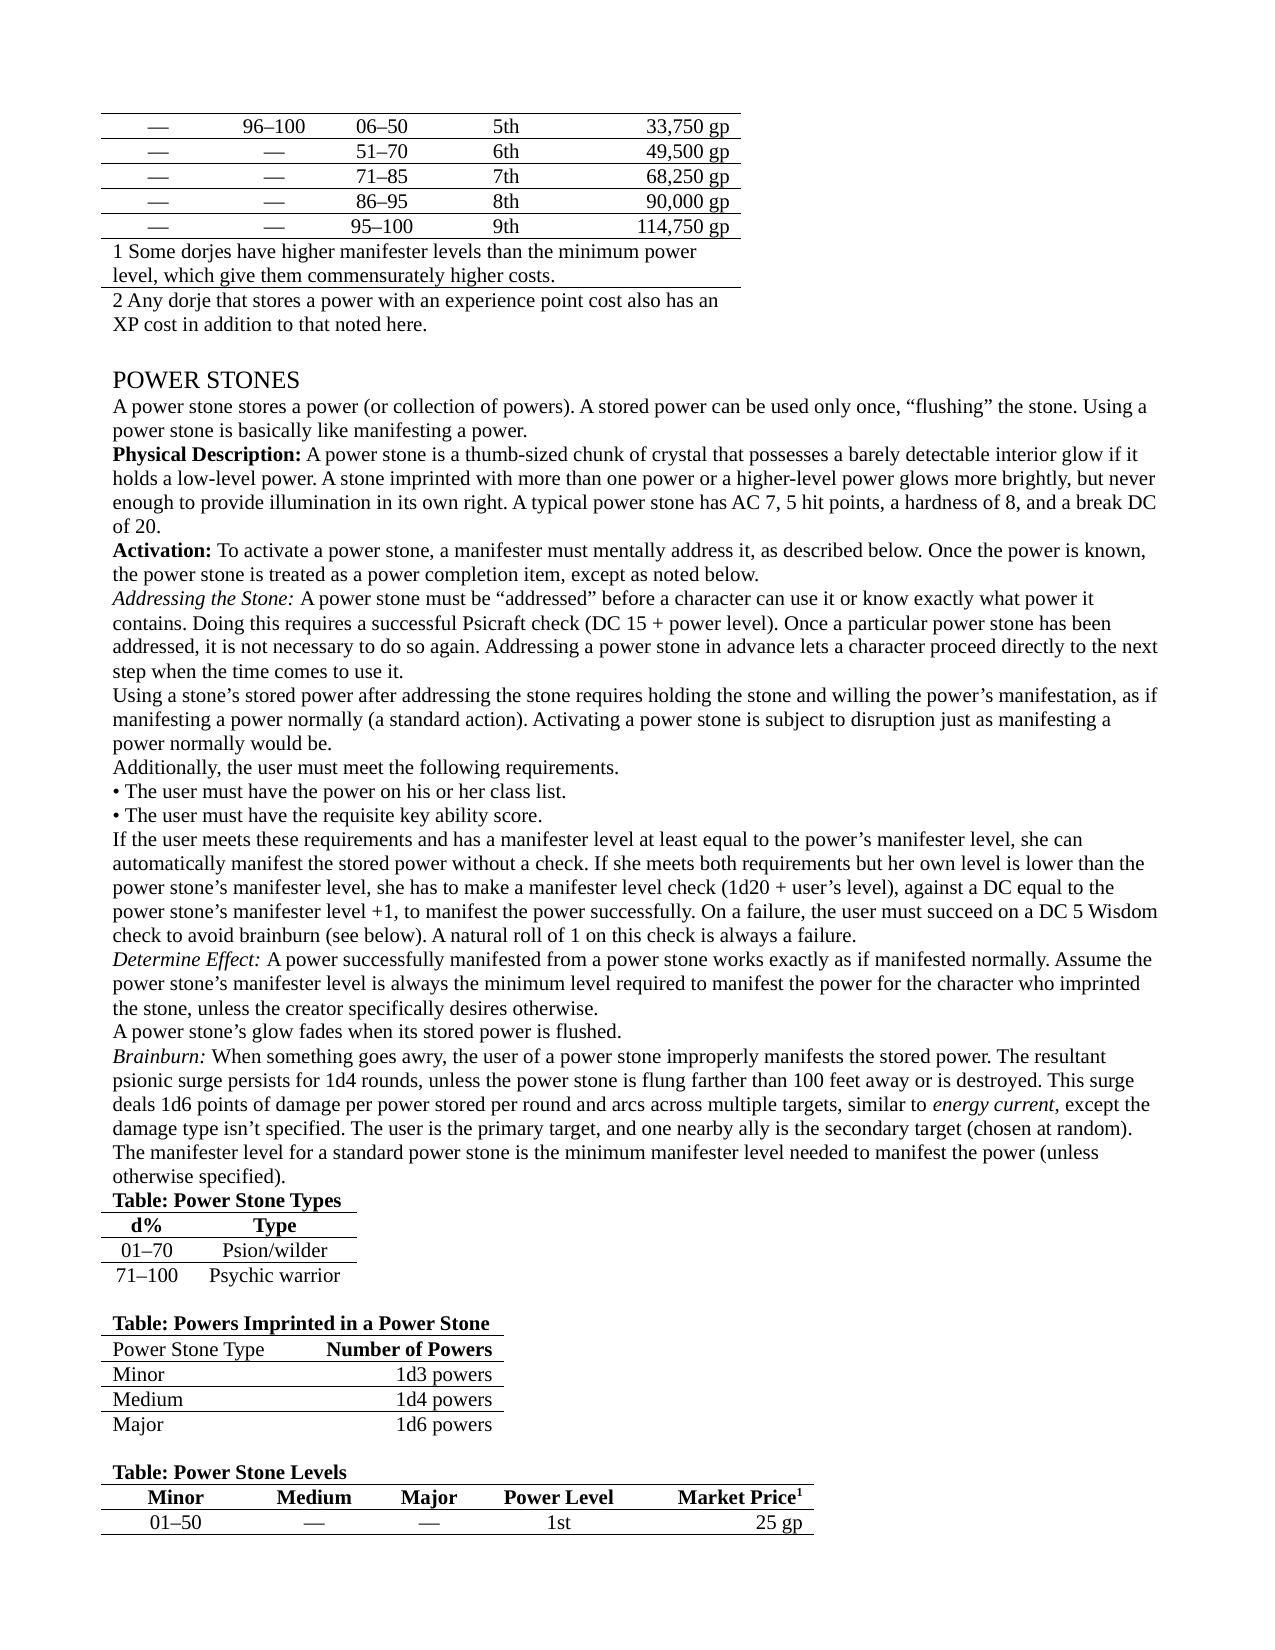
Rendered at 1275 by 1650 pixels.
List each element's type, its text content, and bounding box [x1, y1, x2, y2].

table_cell 7th [431, 164, 581, 188]
table_cell Minor [101, 1485, 250, 1509]
text • The user must have the requisite key ability score. [112, 803, 1162, 827]
text Addressing the Stone: A power stone must be “addressed” before a character can use it or know exactly what power it contains. Doing this requires a successful Psicraft check (DC 15 + power level). Once a particular power stone has been addressed, it is not necessary to do so again. Addressing a power stone in advance lets a character proceed directly to the next step when the time comes to use it. [112, 586, 1162, 683]
table_cell 8th [431, 189, 581, 213]
table_cell Number of Powers [300, 1336, 503, 1361]
table_cell 06–50 [333, 114, 431, 138]
text Activation: To activate a power stone, a manifester must mentally address it, as described below. Once the power is known, the power stone is treated as a power completion item, except as noted below. [112, 538, 1162, 586]
table_cell Major [378, 1485, 479, 1509]
table_cell 2 Any dorje that stores a power with an experience point cost also has an XP cost in addition to that noted here. [101, 288, 741, 336]
table_cell 49,500 gp [581, 139, 741, 163]
table_cell 1st [479, 1510, 638, 1534]
table_cell d% [101, 1213, 192, 1237]
table_cell 25 gp [638, 1510, 813, 1534]
table_cell 114,750 gp [581, 214, 741, 238]
table_cell — [101, 164, 215, 188]
table_cell — [215, 214, 333, 238]
table_cell — [215, 164, 333, 188]
table_cell 86–95 [333, 189, 431, 213]
table_cell — [101, 214, 215, 238]
table_cell 6th [431, 139, 581, 163]
table_cell Type [192, 1213, 357, 1237]
text Brainburn: When something goes awry, the user of a power stone improperly manifests the stored power. The resultant psionic surge persists for 1d4 rounds, unless the power stone is flung farther than 100 feet away or is destroyed. This surge deals 1d6 points of damage per power stored per round and arcs across multiple targets, similar to energy current, except the damage type isn’t specified. The user is the primary target, and one nearby ally is the secondary target (chosen at random). [112, 1043, 1162, 1140]
table_cell — [215, 189, 333, 213]
text • The user must have the power on his or her class list. [112, 779, 1162, 803]
table_cell 90,000 gp [581, 189, 741, 213]
table_cell — [250, 1510, 378, 1534]
table_cell 68,250 gp [581, 164, 741, 188]
table_cell Minor [101, 1362, 300, 1386]
table_cell 33,750 gp [581, 114, 741, 138]
table_header Table: Powers Imprinted in a Power Stone [101, 1311, 503, 1335]
table_cell — [101, 114, 215, 138]
table_cell 1d6 powers [300, 1412, 503, 1436]
table_cell — [101, 189, 215, 213]
table_cell 1 Some dorjes have higher manifester levels than the minimum power level, which give them commensurately higher costs. [101, 239, 741, 287]
table_cell Medium [250, 1485, 378, 1509]
table_cell 9th [431, 214, 581, 238]
table_cell — [101, 139, 215, 163]
table_cell 95–100 [333, 214, 431, 238]
text POWER STONES [112, 365, 1162, 394]
table_cell — [215, 139, 333, 163]
table_cell Market Price1 [638, 1485, 813, 1509]
table_cell Power Stone Type [101, 1336, 300, 1361]
text The manifester level for a standard power stone is the minimum manifester level needed to manifest the power (unless otherwise specified). [112, 1140, 1162, 1188]
text Using a stone’s stored power after addressing the stone requires holding the stone and willing the power’s manifestation, as if manifesting a power normally (a standard action). Activating a power stone is subject to disruption just as manifesting a power normally would be. [112, 683, 1162, 755]
table_cell Power Level [479, 1485, 638, 1509]
text A power stone’s glow fades when its stored power is flushed. [112, 1019, 1162, 1043]
table_cell 71–100 [101, 1263, 192, 1287]
text A power stone stores a power (or collection of powers). A stored power can be used only once, “flushing” the stone. Using a power stone is basically like manifesting a power. [112, 394, 1162, 442]
table_cell Medium [101, 1387, 300, 1411]
text If the user meets these requirements and has a manifester level at least equal to the power’s manifester level, she can automatically manifest the stored power without a check. If she meets both requirements but her own level is lower than the power stone’s manifester level, she has to make a manifester level check (1d20 + user’s level), against a DC equal to the power stone’s manifester level +1, to manifest the power successfully. On a failure, the user must succeed on a DC 5 Wisdom check to avoid brainburn (see below). A natural roll of 1 on this check is always a failure. [112, 827, 1162, 947]
table_cell Psion/wilder [192, 1238, 357, 1262]
table_cell — [378, 1510, 479, 1534]
table_cell 71–85 [333, 164, 431, 188]
text Physical Description: A power stone is a thumb-sized chunk of crystal that possesses a barely detectable interior glow if it holds a low-level power. A stone imprinted with more than one power or a higher-level power glows more brightly, but never enough to provide illumination in its own right. A typical power stone has AC 7, 5 hit points, a hardness of 8, and a break DC of 20. [112, 442, 1162, 538]
table_cell 1d3 powers [300, 1362, 503, 1386]
table_cell 5th [431, 114, 581, 138]
table_cell 51–70 [333, 139, 431, 163]
table_cell 96–100 [215, 114, 333, 138]
table_cell 01–70 [101, 1238, 192, 1262]
text Determine Effect: A power successfully manifested from a power stone works exactly as if manifested normally. Assume the power stone’s manifester level is always the minimum level required to manifest the power for the character who imprinted the stone, unless the creator specifically desires otherwise. [112, 947, 1162, 1019]
text Additionally, the user must meet the following requirements. [112, 755, 1162, 779]
table_header Table: Power Stone Types [101, 1188, 357, 1212]
table_header Table: Power Stone Levels [101, 1460, 813, 1484]
table_cell Psychic warrior [192, 1263, 357, 1287]
table_cell 01–50 [101, 1510, 250, 1534]
table_cell 1d4 powers [300, 1387, 503, 1411]
table_cell Major [101, 1412, 300, 1436]
